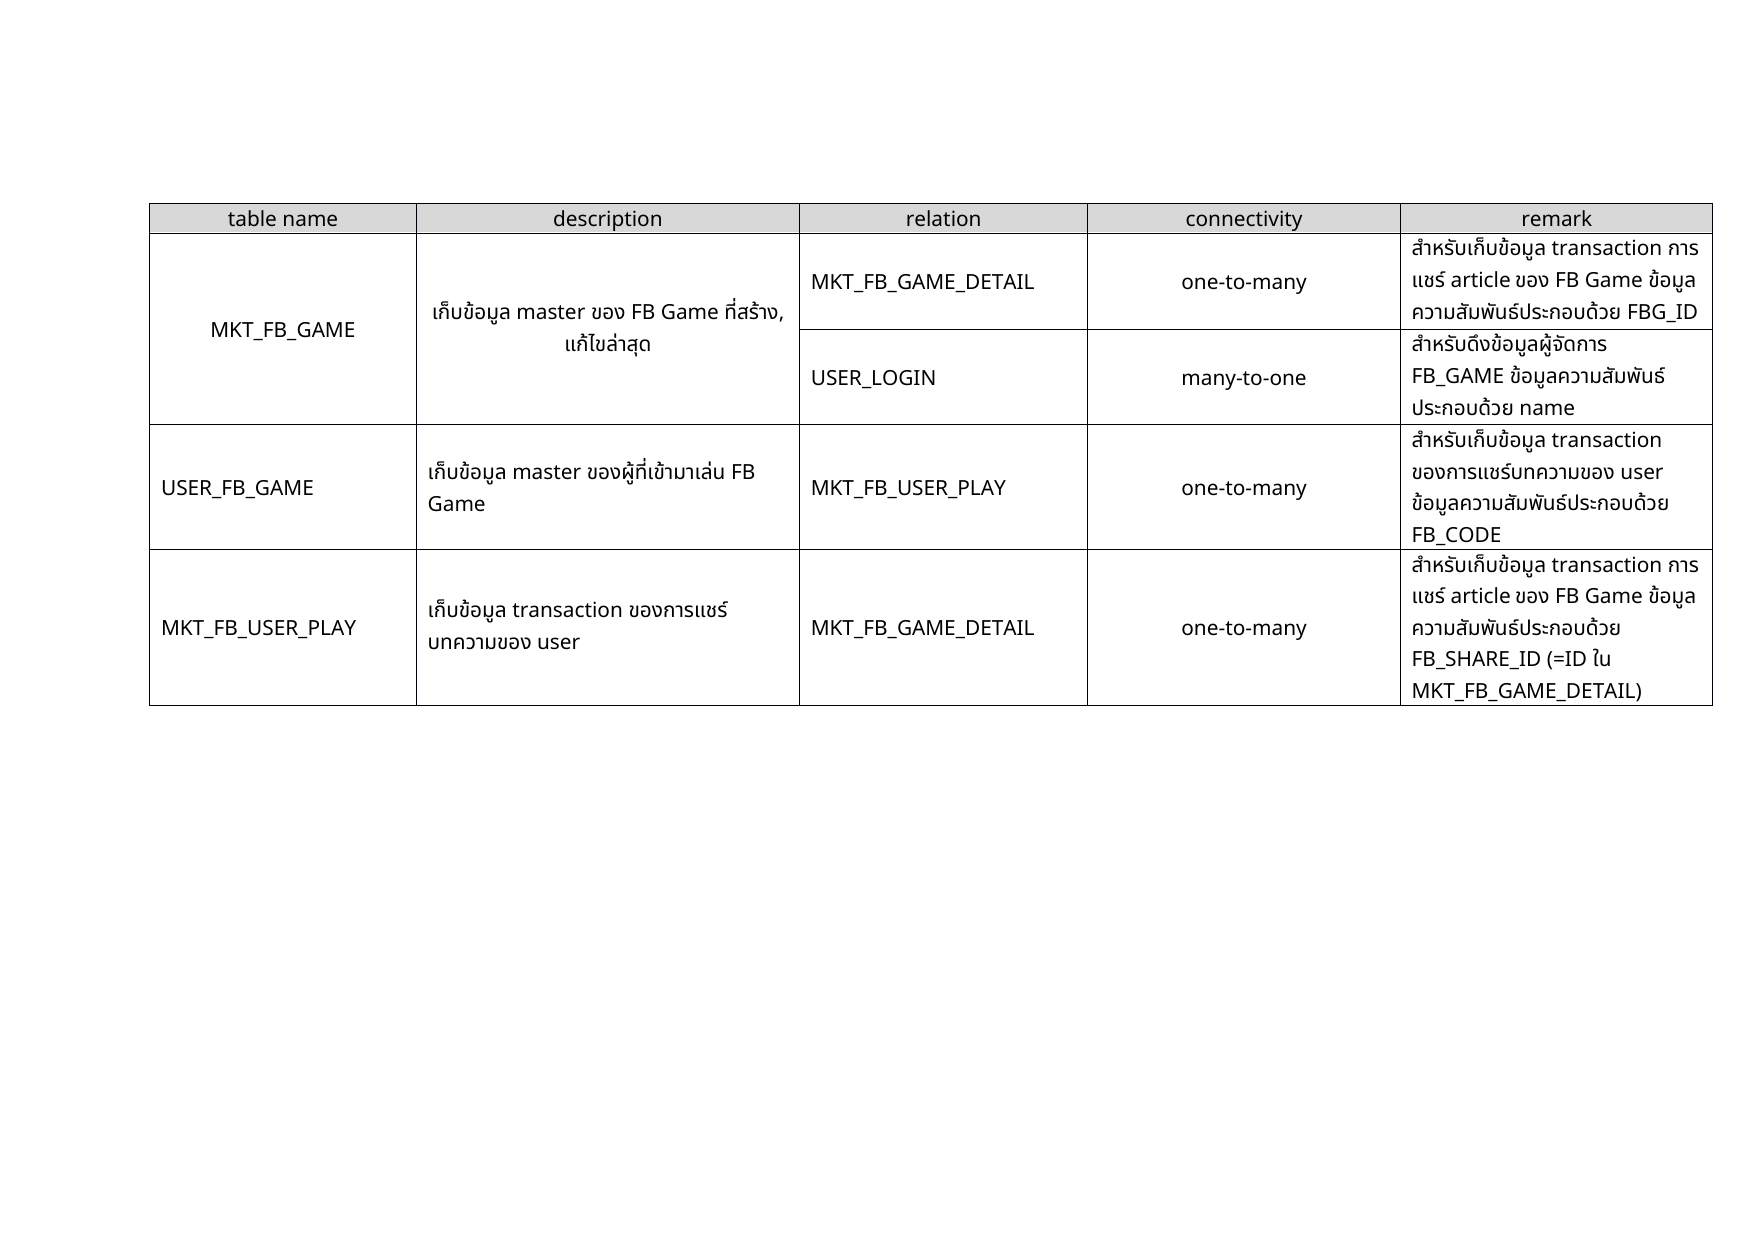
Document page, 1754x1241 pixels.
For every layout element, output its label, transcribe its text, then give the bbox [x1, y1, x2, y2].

table_header relation [800, 204, 1087, 232]
table_header description [417, 204, 799, 232]
table_cell one-to-many [1088, 550, 1400, 704]
table_cell USER_LOGIN [800, 330, 1087, 424]
table_header remark [1401, 204, 1712, 232]
table_cell many-to-one [1088, 330, 1400, 424]
table_cell MKT_FB_USER_PLAY [150, 550, 416, 704]
table_cell MKT_FB_GAME_DETAIL [800, 550, 1087, 704]
table_cell เก็บข้อมูล transaction ของการแชร์บทความของ user [417, 550, 799, 704]
table_cell one-to-many [1088, 234, 1400, 328]
table_cell สำหรับเก็บข้อมูล transaction การแชร์ articleของ FB Game ข้อมูลความสัมพันธ์ประกอบด้วย FB_SHARE_ID (=ID ใน MKT_FB_GAME_DETAIL) [1401, 550, 1712, 704]
table_header table name [150, 204, 416, 232]
table_cell สำหรับเก็บข้อมูล transaction ของการแชร์บทความของ user ข้อมูลความสัมพันธ์ประกอบด้วย FB_CODE [1401, 425, 1712, 549]
table_cell เก็บข้อมูล master ของผู้ที่เข้ามาเล่น FB Game [417, 425, 799, 549]
table_cell เก็บข้อมูล master ของ FB Game ที่สร้าง, แก้ไขล่าสุด [417, 234, 799, 424]
table_cell MKT_FB_GAME [150, 234, 416, 424]
table_header connectivity [1088, 204, 1400, 232]
table_cell สำหรับดึงข้อมูลผู้จัดการ FB_GAME ข้อมูลความสัมพันธ์ประกอบด้วย name [1401, 330, 1712, 424]
table_cell สำหรับเก็บข้อมูล transaction การแชร์ articleของ FB Game ข้อมูลความสัมพันธ์ประกอบด้วย FBG_ID [1401, 234, 1712, 328]
table_cell MKT_FB_USER_PLAY [800, 425, 1087, 549]
table_cell USER_FB_GAME [150, 425, 416, 549]
table_cell MKT_FB_GAME_DETAIL [800, 234, 1087, 328]
table_cell one-to-many [1088, 425, 1400, 549]
